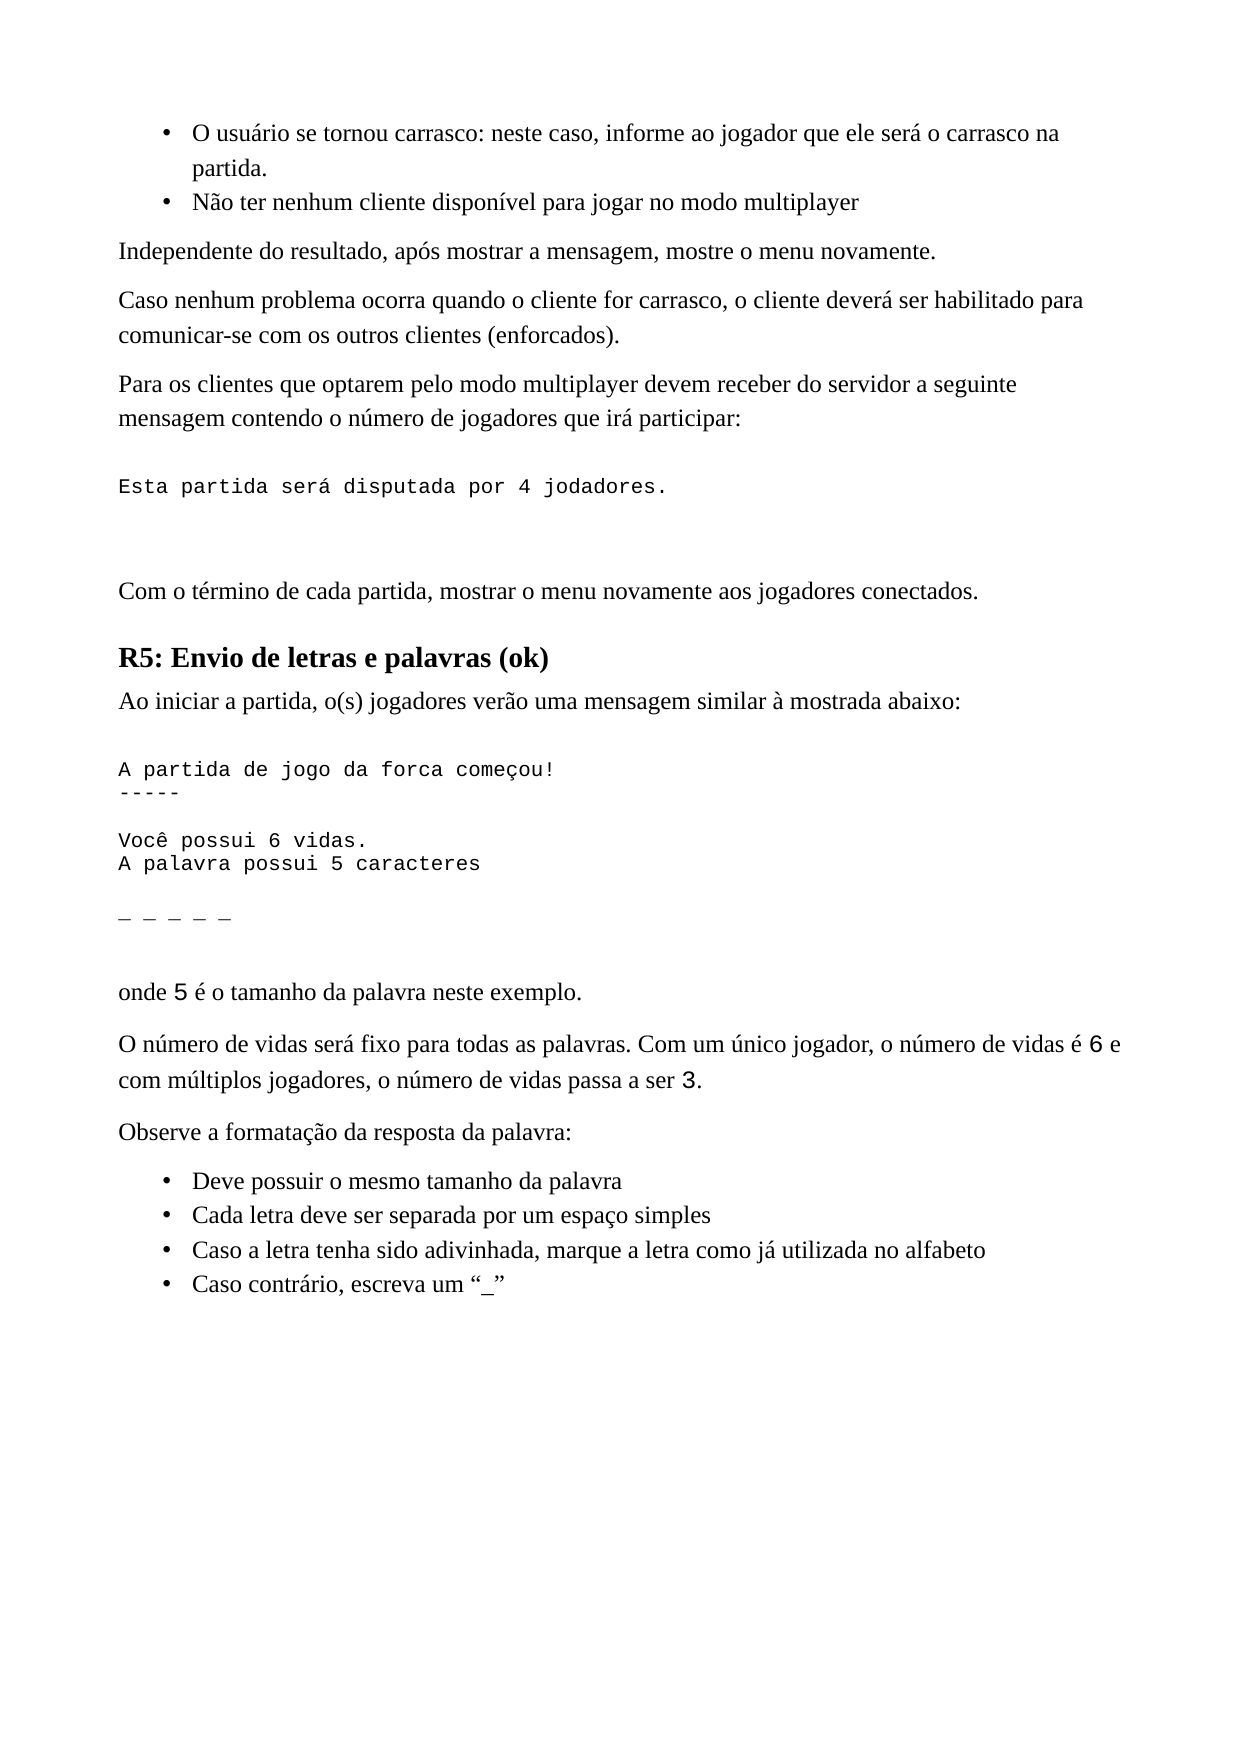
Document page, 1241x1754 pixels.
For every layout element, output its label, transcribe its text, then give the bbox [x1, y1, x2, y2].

text A palavra possui 5 caracteres [118, 853, 1122, 877]
list Deve possuir o mesmo tamanho da palavra [162, 1166, 1122, 1195]
list O usuário se tornou carrasco: neste caso, informe ao jogador que ele será o carrasco na partida. [162, 118, 1122, 181]
subtitle R5: Envio de letras e palavras (ok) [118, 640, 1122, 673]
text Você possui 6 vidas. [118, 830, 1122, 853]
text A partida de jogo da forca começou! [118, 759, 1122, 782]
text Ao iniciar a partida, o(s) jogadores verão uma mensagem similar à mostrada abaixo: [118, 686, 1122, 715]
text Esta partida será disputada por 4 jodadores. [118, 476, 1122, 499]
text Caso nenhum problema ocorra quando o cliente for carrasco, o cliente deverá ser habilitado para comunicar-se com os outros clientes (enforcados). [118, 285, 1122, 348]
text ----- [118, 782, 1122, 806]
text Com o término de cada partida, mostrar o menu novamente aos jogadores conectados. [118, 576, 1122, 605]
list Não ter nenhum cliente disponível para jogar no modo multiplayer [162, 187, 1122, 216]
text Observe a formatação da resposta da palavra: [118, 1117, 1122, 1146]
text _ _ _ _ _ [118, 901, 1122, 924]
list Caso a letra tenha sido adivinhada, marque a letra como já utilizada no alfabeto [162, 1235, 1122, 1264]
list Caso contrário, escreva um “_” [162, 1269, 1122, 1298]
text Para os clientes que optarem pelo modo multiplayer devem receber do servidor a seguinte mensagem contendo o número de jogadores que irá participar: [118, 369, 1122, 432]
list Cada letra deve ser separada por um espaço simples [162, 1201, 1122, 1229]
text Independente do resultado, após mostrar a mensagem, mostre o menu novamente. [118, 236, 1122, 265]
text O número de vidas será fixo para todas as palavras. Com um único jogador, o número de vidas é 6 e com múltiplos jogadores, o número de vidas passa a ser 3. [118, 1029, 1122, 1096]
text onde 5 é o tamanho da palavra neste exemplo. [118, 977, 1122, 1008]
